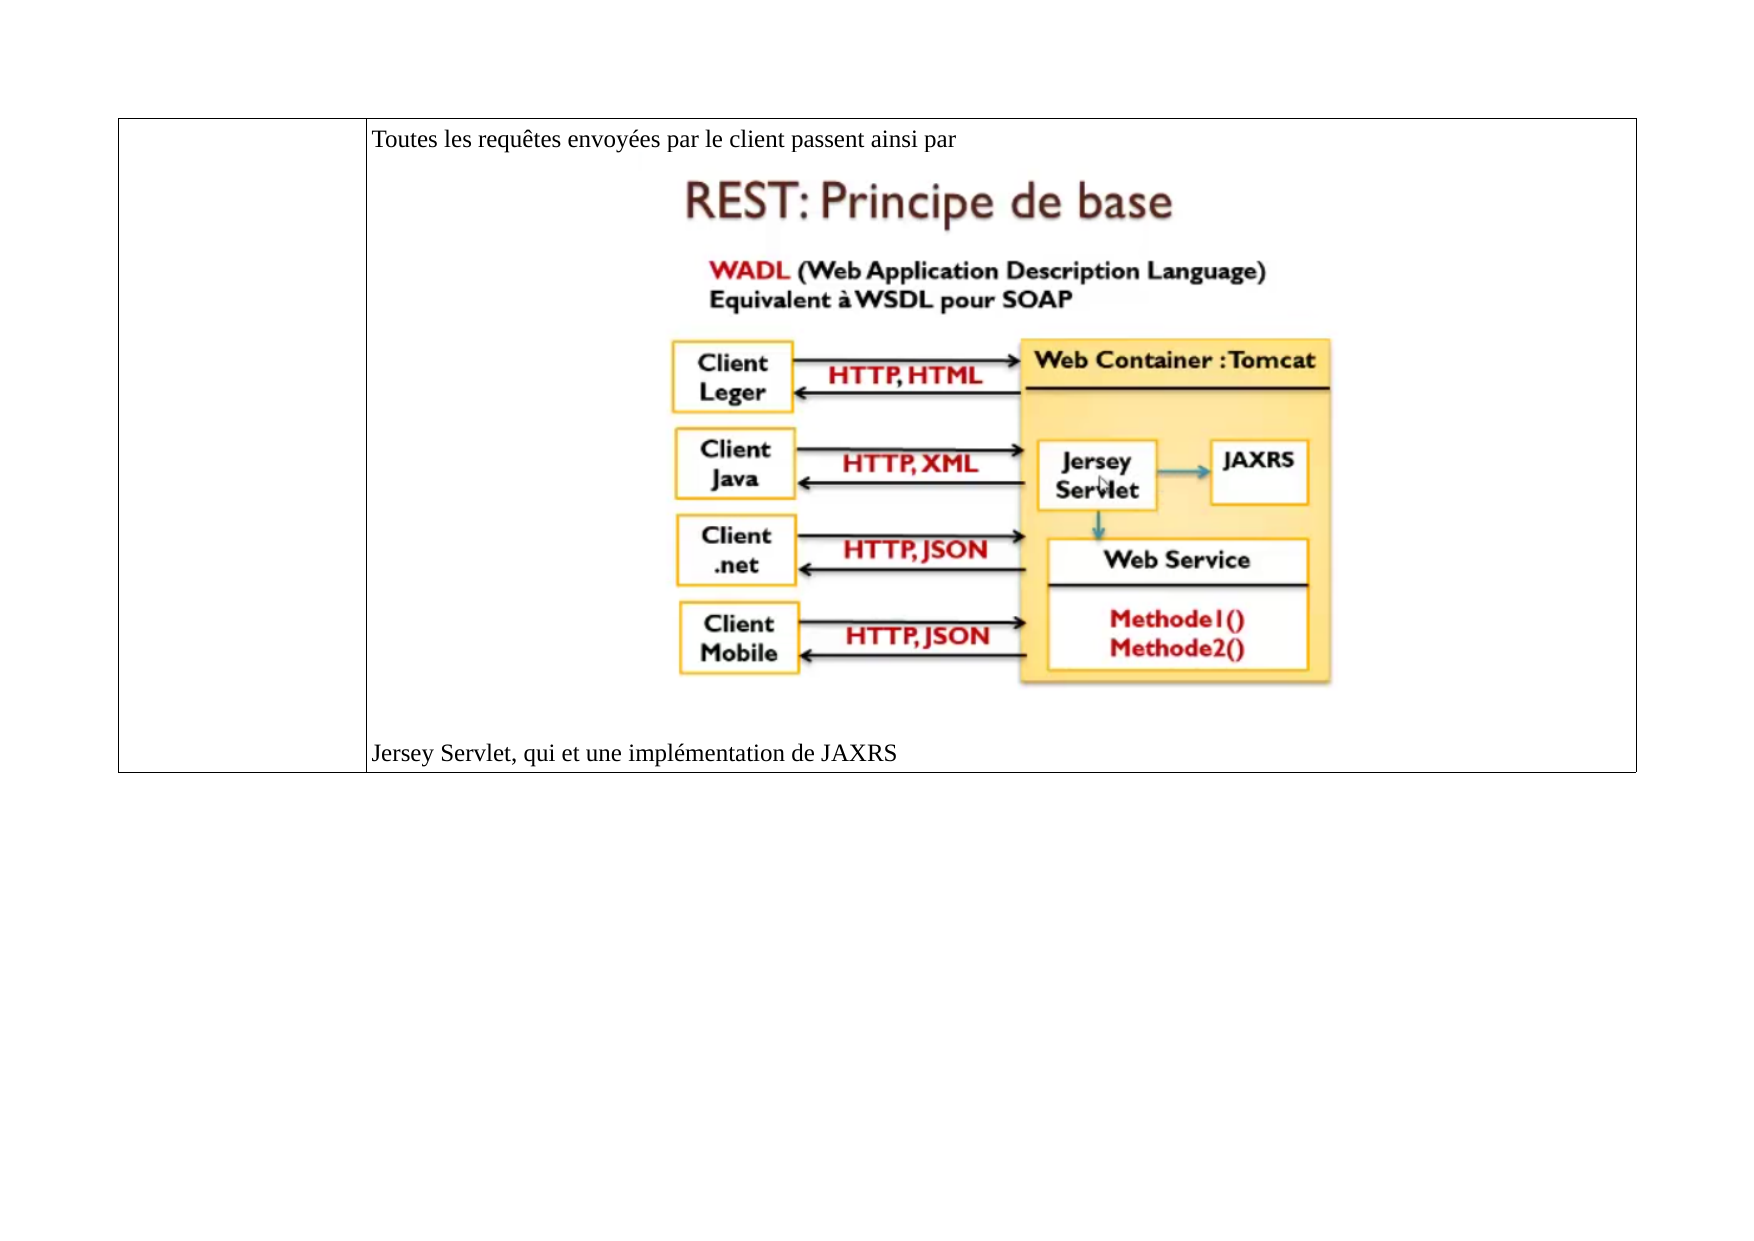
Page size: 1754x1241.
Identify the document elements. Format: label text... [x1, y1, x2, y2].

picture [638, 152, 1364, 709]
table_cell Toutes les requêtes envoyées par le client passent ainsi par Jersey Servlet, qui et une implémentation de JAXRS [367, 119, 1636, 772]
table_cell [119, 119, 366, 772]
